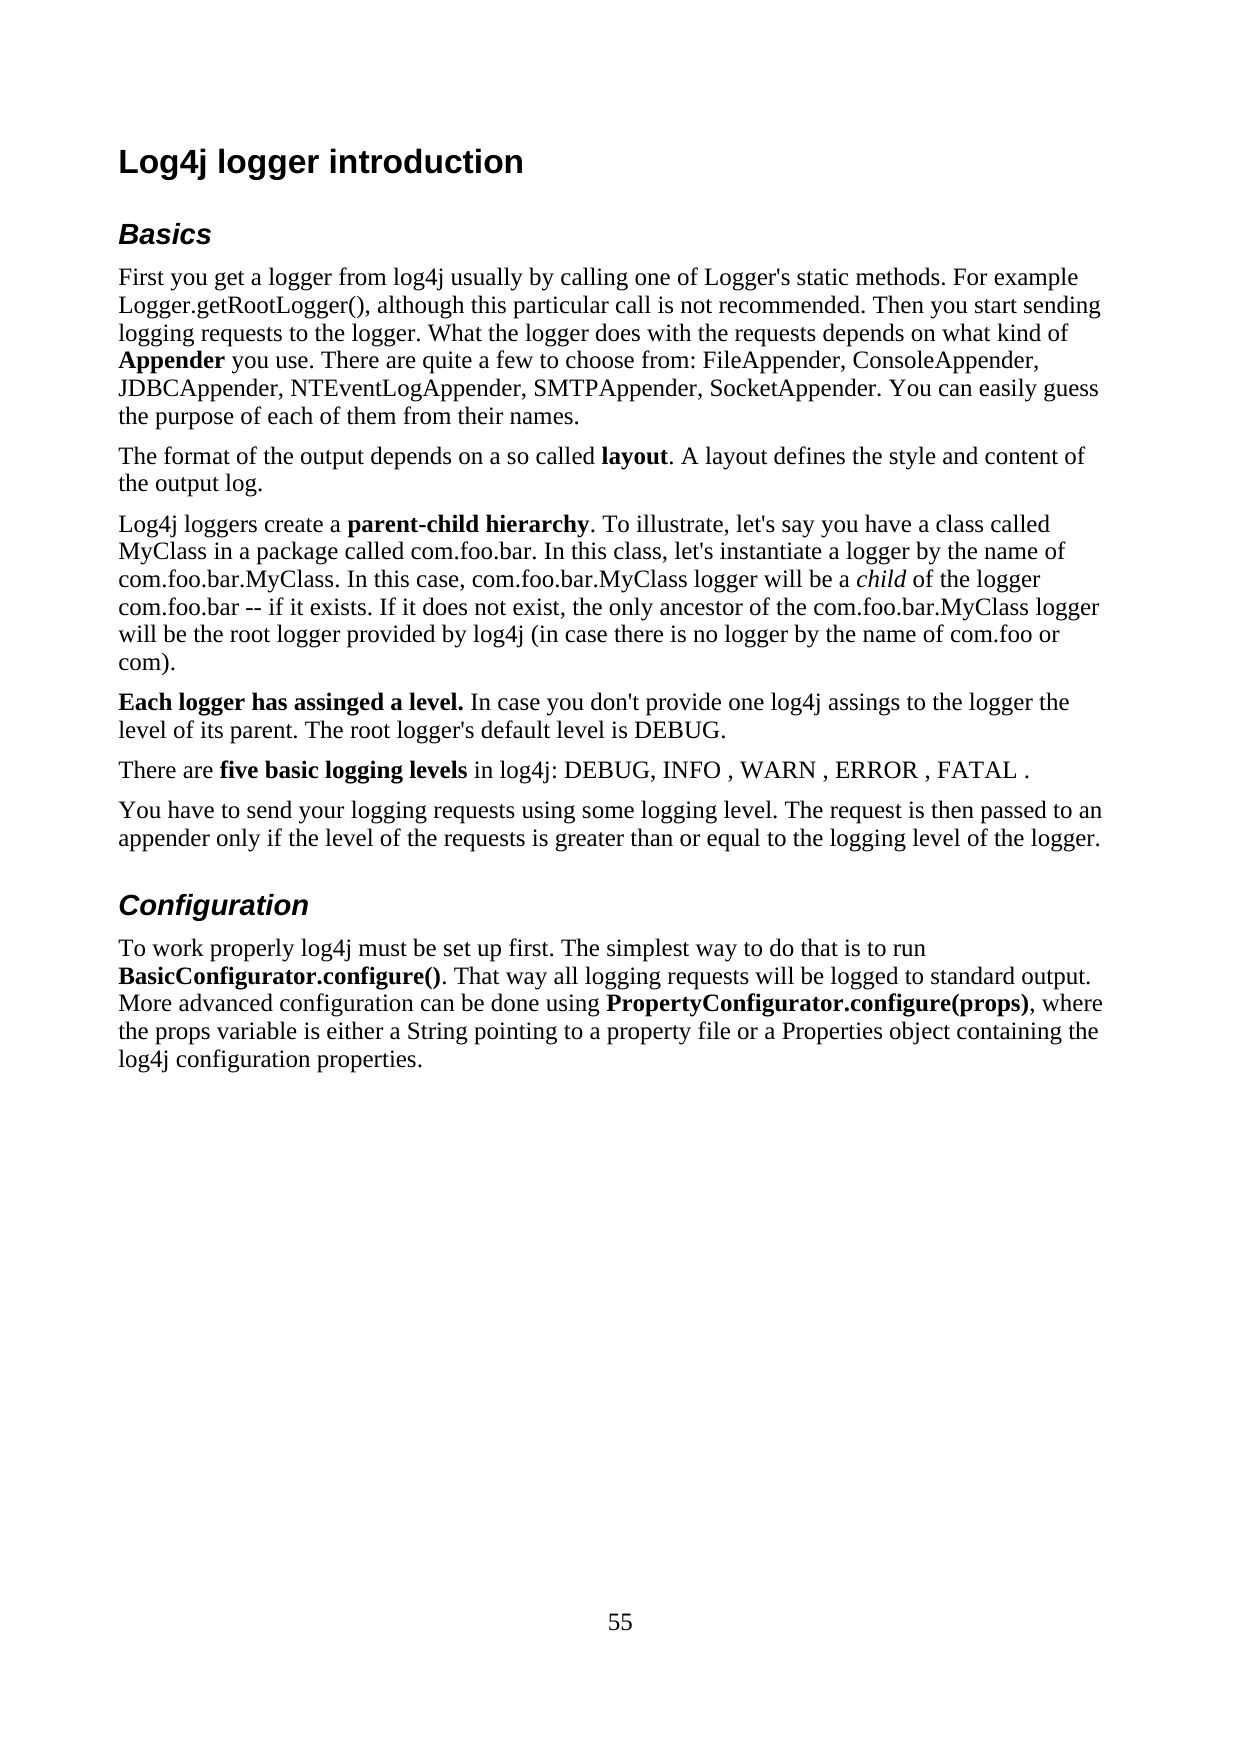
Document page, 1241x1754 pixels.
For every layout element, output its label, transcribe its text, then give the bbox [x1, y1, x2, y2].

subtitle Log4j logger introduction [118, 143, 1122, 181]
text To work properly log4j must be set up first. The simplest way to do that is to run BasicConfigurator.configure(). That way all logging requests will be logged to standard output. More advanced configuration can be done using PropertyConfigurator.configure(props), where the props variable is either a String pointing to a property file or a Properties object containing the log4j configuration properties. [118, 934, 1122, 1073]
text First you get a logger from log4j usually by calling one of Logger's static methods. For example Logger.getRootLogger(), although this particular call is not recommended. Then you start sending logging requests to the logger. What the logger does with the requests depends on what kind of Appender you use. There are quite a few to choose from: FileAppender, ConsoleAppender, JDBCAppender, NTEventLogAppender, SMTPAppender, SocketAppender. You can easily guess the purpose of each of them from their names. [118, 263, 1122, 429]
subtitle Basics [118, 218, 1122, 251]
text Log4j loggers create a parent-child hierarchy. To illustrate, let's say you have a class called MyClass in a package called com.foo.bar. In this class, let's instantiate a logger by the name of com.foo.bar.MyClass. In this case, com.foo.bar.MyClass logger will be a child of the logger com.foo.bar -- if it exists. If it does not exist, the only ancestor of the com.foo.bar.MyClass logger will be the root logger provided by log4j (in case there is no logger by the name of com.foo or com). [118, 510, 1122, 676]
text There are five basic logging levels in log4j: DEBUG, INFO , WARN , ERROR , FATAL . [118, 756, 1122, 784]
text Each logger has assinged a level. In case you don't provide one log4j assings to the logger the level of its parent. The root logger's default level is DEBUG. [118, 688, 1122, 744]
text You have to send your logging requests using some logging level. The request is then passed to an appender only if the level of the requests is greater than or equal to the logging level of the logger. [118, 796, 1122, 852]
subtitle Configuration [118, 889, 1122, 922]
text The format of the output depends on a so called layout. A layout defines the style and content of the output log. [118, 442, 1122, 497]
